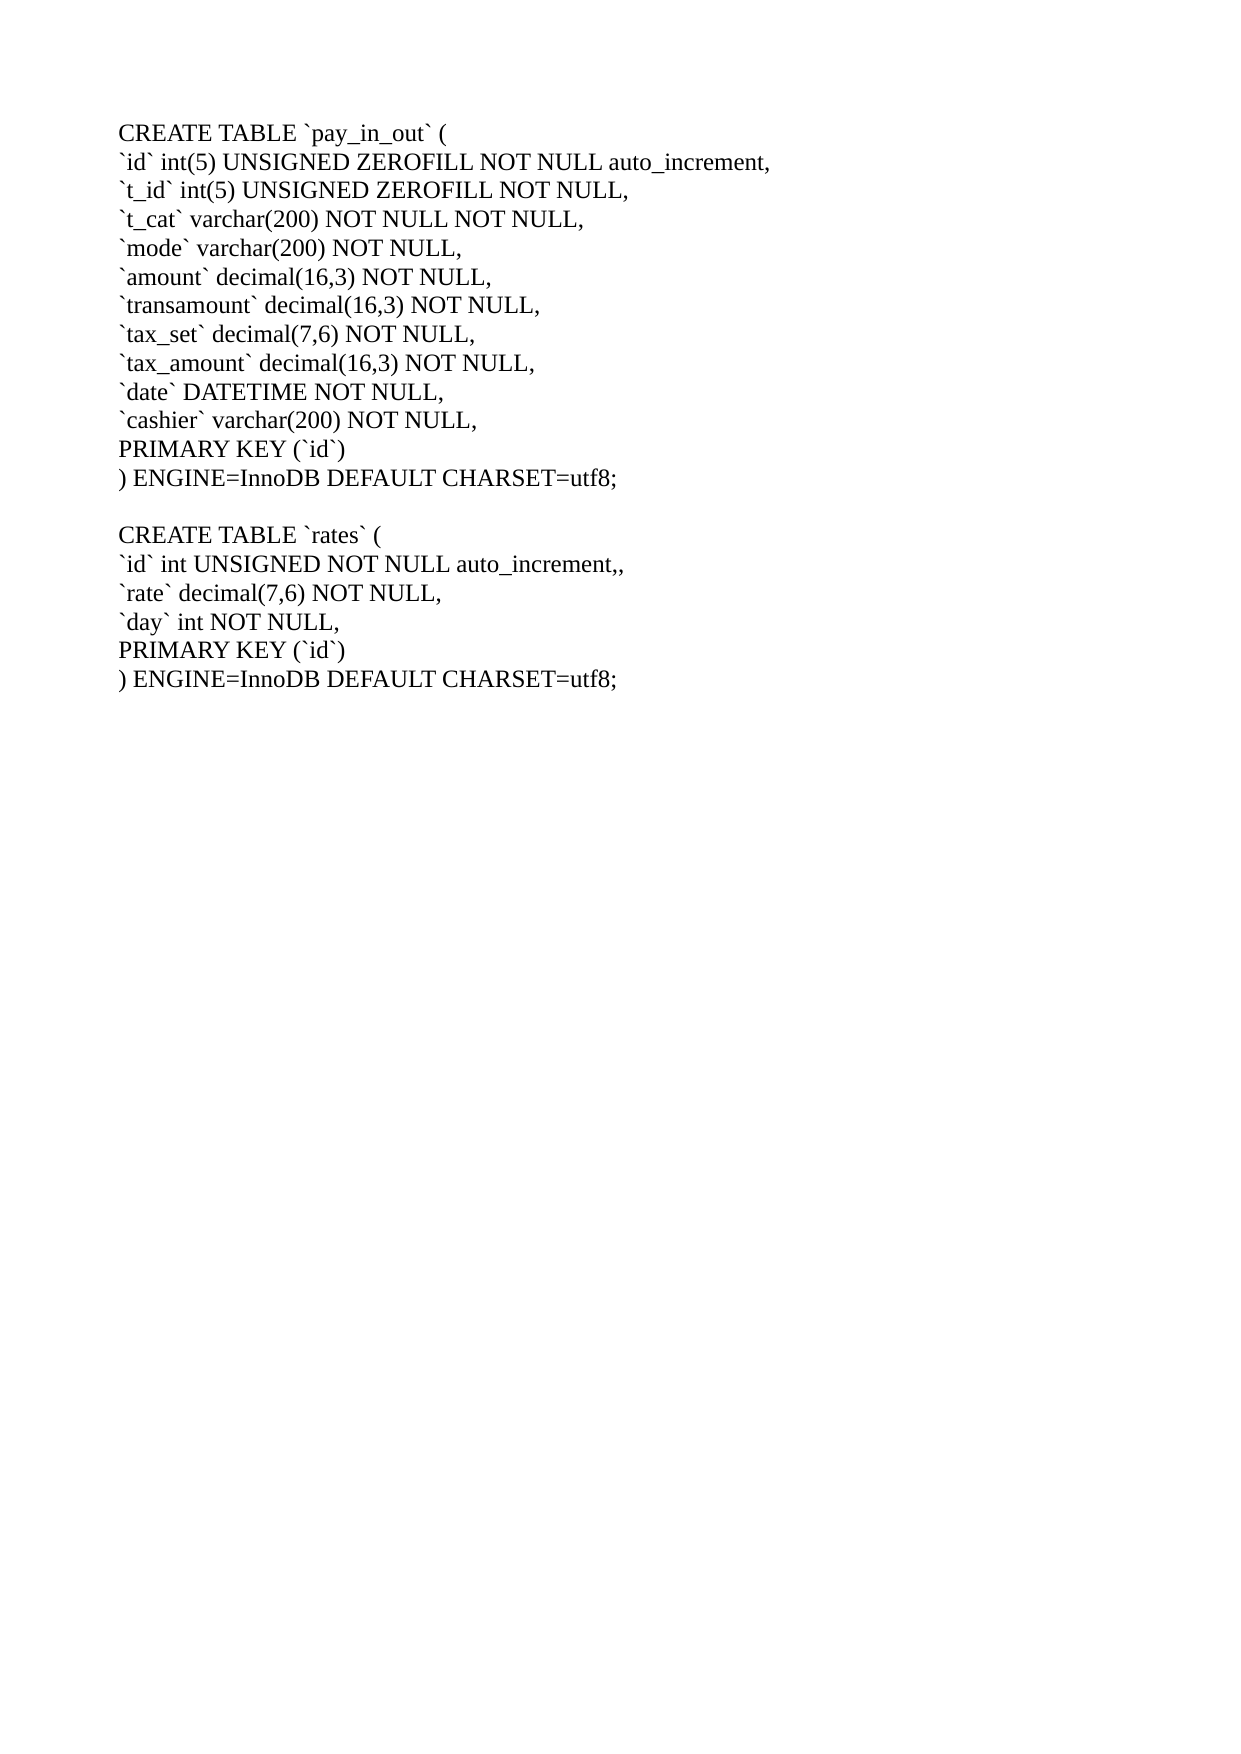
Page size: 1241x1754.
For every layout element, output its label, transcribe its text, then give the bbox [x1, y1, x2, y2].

text `date` DATETIME NOT NULL, [118, 377, 1122, 406]
text `id` int UNSIGNED NOT NULL auto_increment,, [118, 549, 1122, 578]
text `day` int NOT NULL, [118, 607, 1122, 636]
text `tax_amount` decimal(16,3) NOT NULL, [118, 348, 1122, 377]
text `transamount` decimal(16,3) NOT NULL, [118, 291, 1122, 319]
text `rate` decimal(7,6) NOT NULL, [118, 578, 1122, 607]
text `mode` varchar(200) NOT NULL, [118, 233, 1122, 262]
text `tax_set` decimal(7,6) NOT NULL, [118, 319, 1122, 348]
text ) ENGINE=InnoDB DEFAULT CHARSET=utf8; [118, 463, 1122, 492]
text PRIMARY KEY (`id`) [118, 434, 1122, 463]
text CREATE TABLE `pay_in_out` ( [118, 118, 1122, 147]
text PRIMARY KEY (`id`) [118, 636, 1122, 664]
text `id` int(5) UNSIGNED ZEROFILL NOT NULL auto_increment, [118, 147, 1122, 176]
text `cashier` varchar(200) NOT NULL, [118, 406, 1122, 434]
text ) ENGINE=InnoDB DEFAULT CHARSET=utf8; [118, 664, 1122, 693]
text `amount` decimal(16,3) NOT NULL, [118, 262, 1122, 291]
text CREATE TABLE `rates` ( [118, 521, 1122, 549]
text `t_cat` varchar(200) NOT NULL NOT NULL, [118, 204, 1122, 233]
text `t_id` int(5) UNSIGNED ZEROFILL NOT NULL, [118, 176, 1122, 204]
